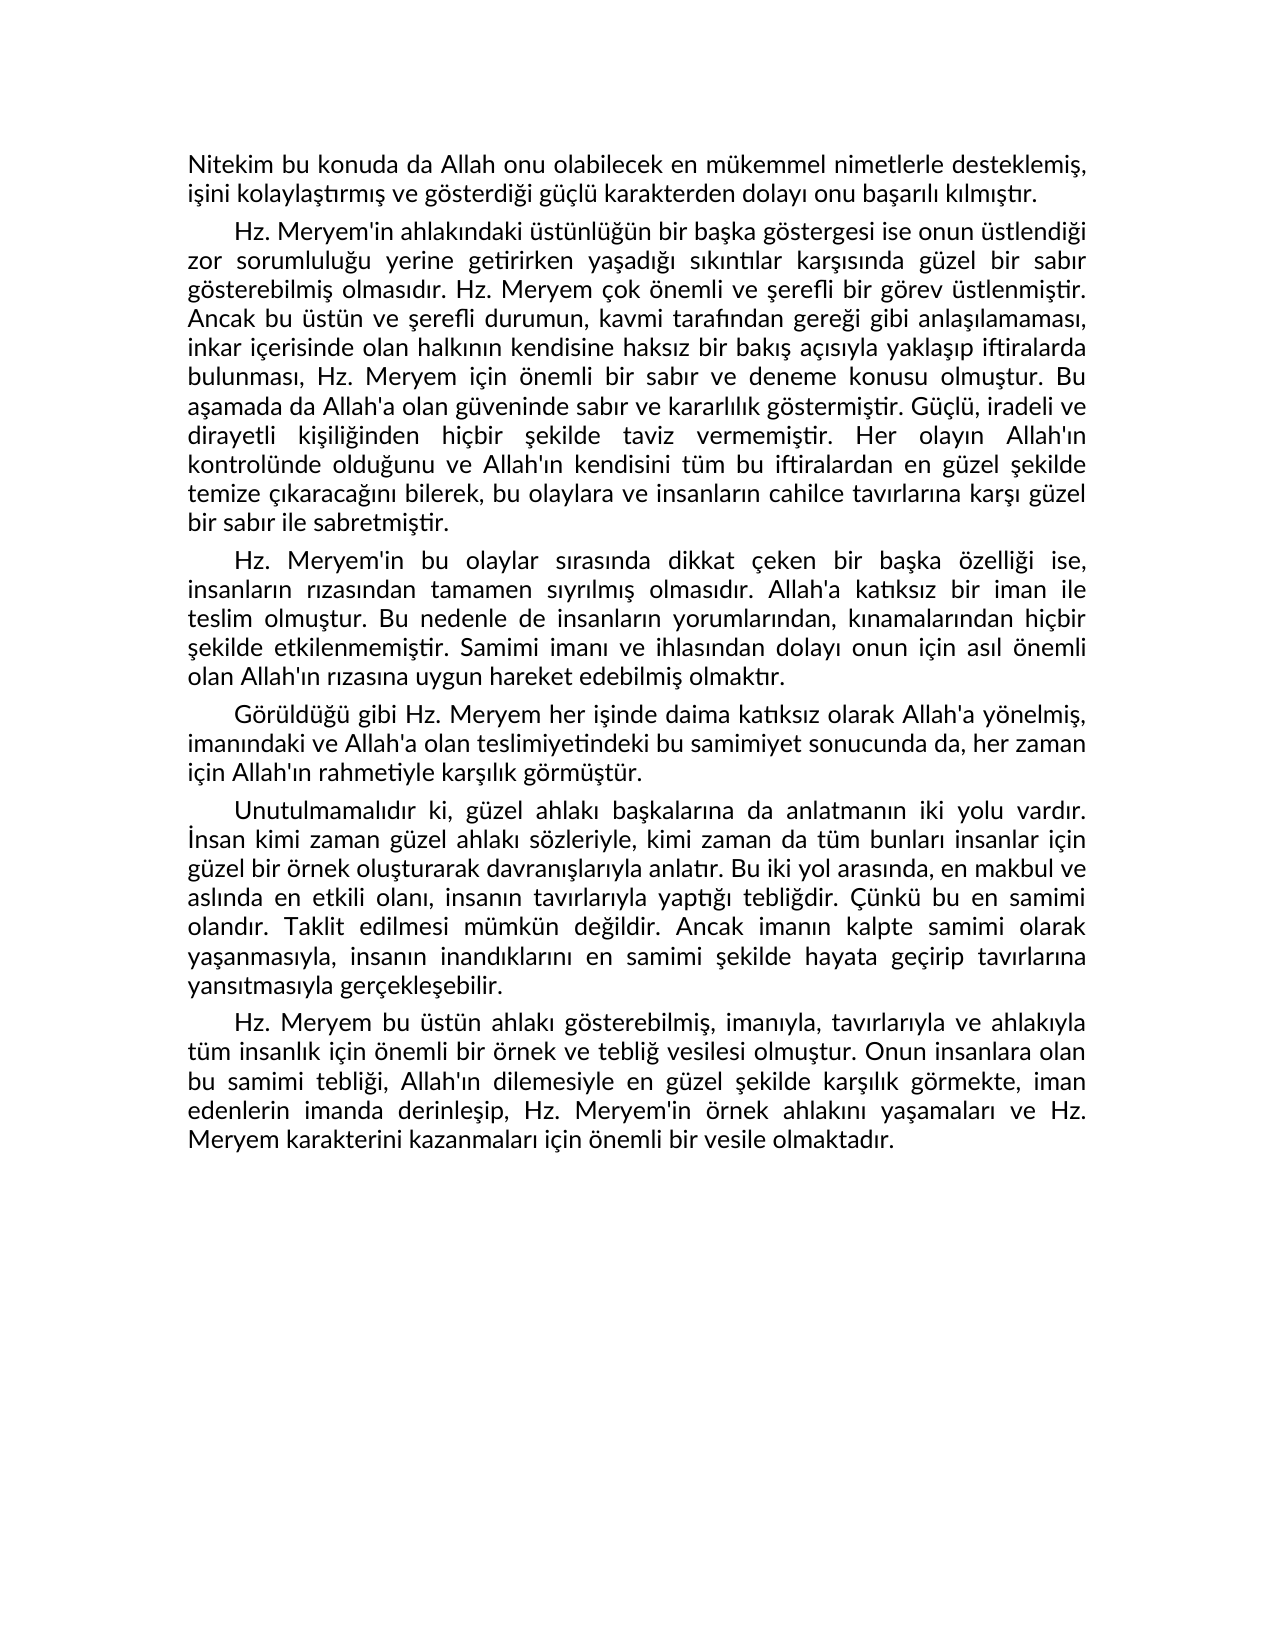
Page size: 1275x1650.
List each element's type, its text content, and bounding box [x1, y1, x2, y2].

text Hz. Meryem'in ahlakındaki üstünlüğün bir başka göstergesi ise onun üstlendiği zor sorumluluğu yerine getirirken yaşadığı sıkıntılar karşısında güzel bir sabır gösterebilmiş olmasıdır. Hz. Meryem çok önemli ve şerefli bir görev üstlenmiştir. Ancak bu üstün ve şerefli durumun, kavmi tarafından gereği gibi anlaşılamaması, inkar içerisinde olan halkının kendisine haksız bir bakış açısıyla yaklaşıp iftiralarda bulunması, Hz. Meryem için önemli bir sabır ve deneme konusu olmuştur. Bu aşamada da Allah'a olan güveninde sabır ve kararlılık göstermiştir. Güçlü, iradeli ve dirayetli kişiliğinden hiçbir şekilde taviz vermemiştir. Her olayın Allah'ın kontrolünde olduğunu ve Allah'ın kendisini tüm bu iftiralardan en güzel şekilde temize çıkaracağını bilerek, bu olaylara ve insanların cahilce tavırlarına karşı güzel bir sabır ile sabretmiştir. [187, 217, 1087, 537]
text Hz. Meryem bu üstün ahlakı gösterebilmiş, imanıyla, tavırlarıyla ve ahlakıyla tüm insanlık için önemli bir örnek ve tebliğ vesilesi olmuştur. Onun insanlara olan bu samimi tebliği, Allah'ın dilemesiyle en güzel şekilde karşılık görmekte, iman edenlerin imanda derinleşip, Hz. Meryem'in örnek ahlakını yaşamaları ve Hz. Meryem karakterini kazanmaları için önemli bir vesile olmaktadır. [187, 1008, 1087, 1154]
text Nitekim bu konuda da Allah onu olabilecek en mükemmel nimetlerle desteklemiş, işini kolaylaştırmış ve gösterdiği güçlü karakterden dolayı onu başarılı kılmıştır. [187, 150, 1087, 208]
text Hz. Meryem'in bu olaylar sırasında dikkat çeken bir başka özelliği ise, insanların rızasından tamamen sıyrılmış olmasıdır. Allah'a katıksız bir iman ile teslim olmuştur. Bu nedenle de insanların yorumlarından, kınamalarından hiçbir şekilde etkilenmemiştir. Samimi imanı ve ihlasından dolayı onun için asıl önemli olan Allah'ın rızasına uygun hareket edebilmiş olmaktır. [187, 546, 1087, 692]
text Görüldüğü gibi Hz. Meryem her işinde daima katıksız olarak Allah'a yönelmiş, imanındaki ve Allah'a olan teslimiyetindeki bu samimiyet sonucunda da, her zaman için Allah'ın rahmetiyle karşılık görmüştür. [187, 700, 1087, 787]
text Unutulmamalıdır ki, güzel ahlakı başkalarına da anlatmanın iki yolu vardır. İnsan kimi zaman güzel ahlakı sözleriyle, kimi zaman da tüm bunları insanlar için güzel bir örnek oluşturarak davranışlarıyla anlatır. Bu iki yol arasında, en makbul ve aslında en etkili olanı, insanın tavırlarıyla yaptığı tebliğdir. Çünkü bu en samimi olandır. Taklit edilmesi mümkün değildir. Ancak imanın kalpte samimi olarak yaşanmasıyla, insanın inandıklarını en samimi şekilde hayata geçirip tavırlarına yansıtmasıyla gerçekleşebilir. [187, 796, 1087, 1000]
